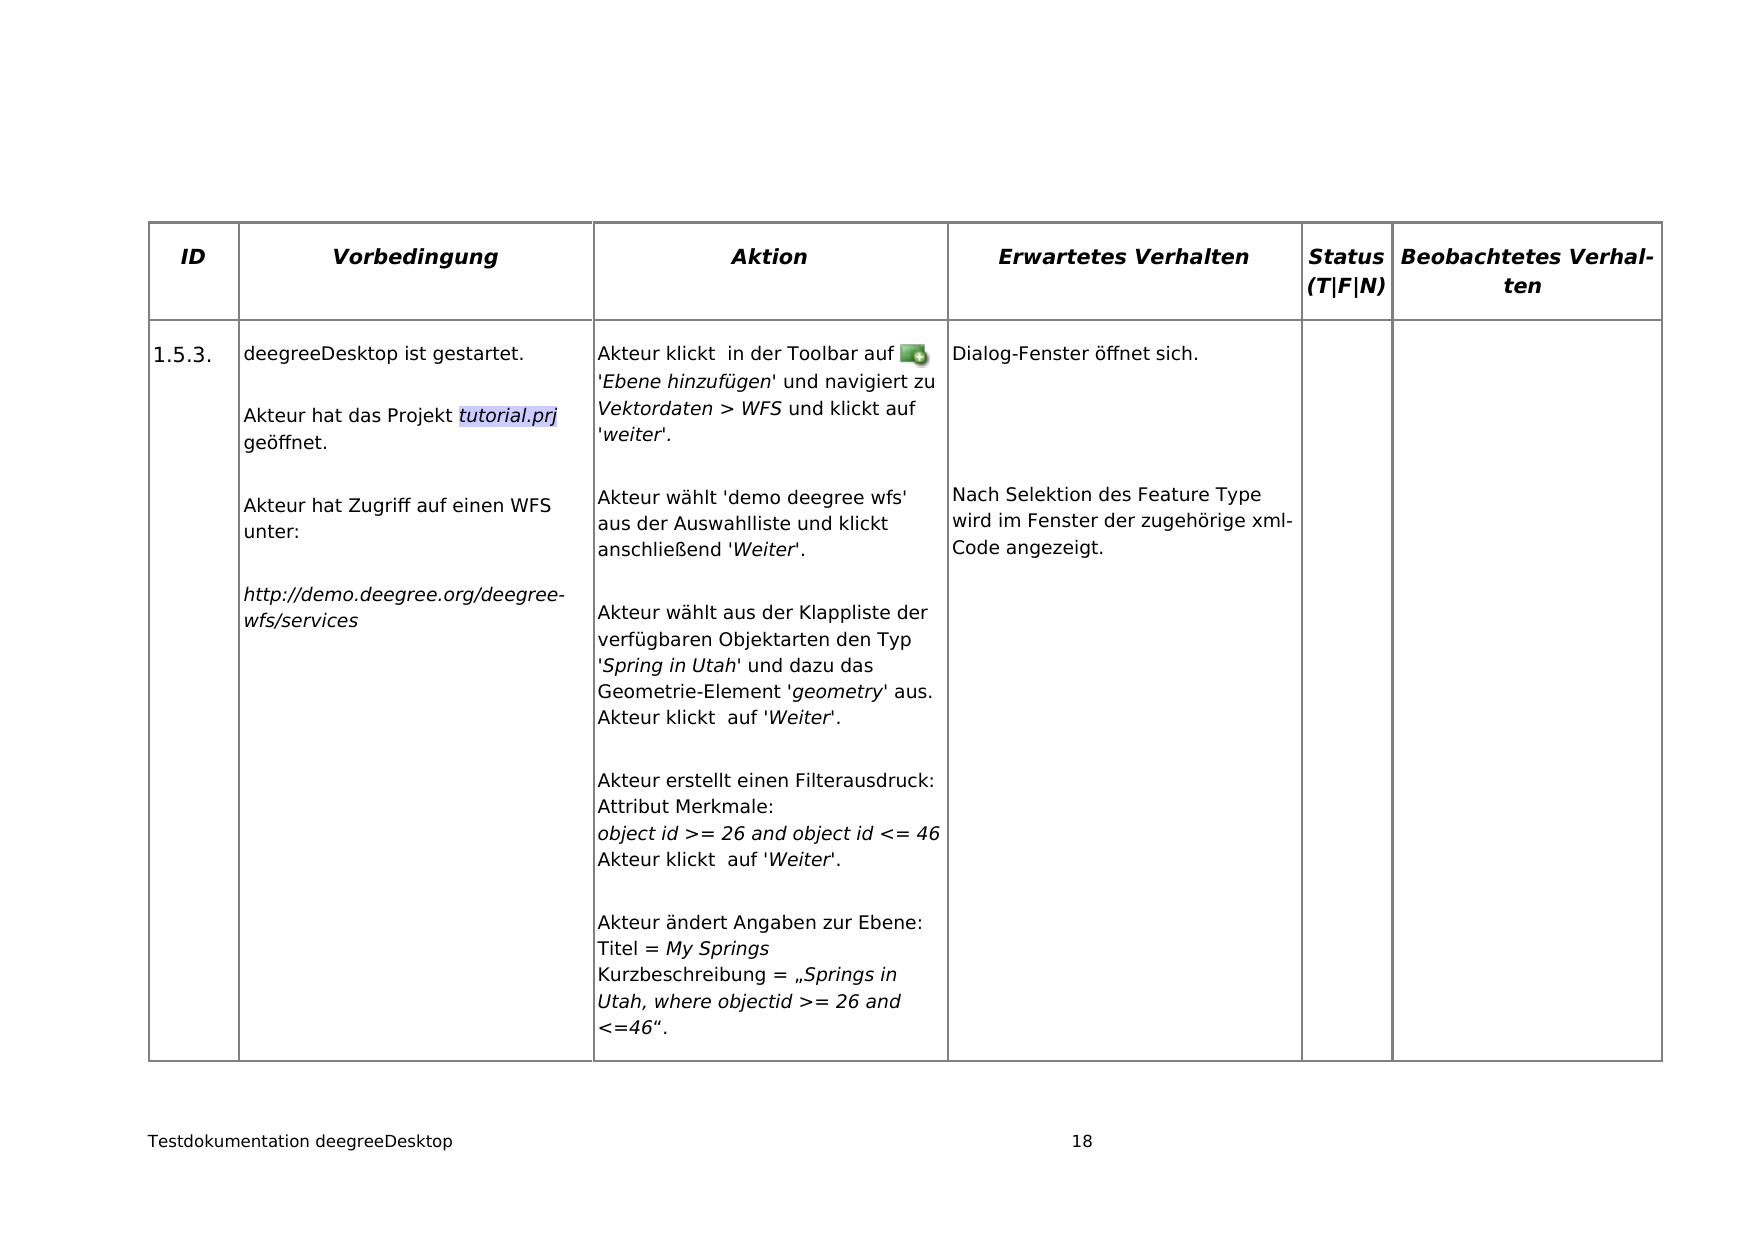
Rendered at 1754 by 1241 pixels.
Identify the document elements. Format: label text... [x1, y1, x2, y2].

table_header Status (T|F|N) [1303, 224, 1391, 319]
table_header Aktion [595, 224, 947, 319]
table_header Erwartetes Verhalten [949, 224, 1301, 319]
table_cell Akteur klickt in der Toolbar auf 'Ebene hinzufügen' und navigiert zu Vektordaten > WFS und klickt auf 'weiter'. Akteur wählt 'demo deegree wfs' aus der Auswahlliste und klickt anschließend 'Weiter'. Akteur wählt aus der Klappliste der verfügbaren Objektarten den Typ 'Spring in Utah' und dazu das Geometrie-Element 'geometry' aus. Akteur klickt auf 'Weiter'. Akteur erstellt einen Filterausdruck: Attribut Merkmale: object id >= 26 and object id <= 46 Akteur klickt auf 'Weiter'. Akteur ändert Angaben zur Ebene: Titel = My Springs Kurzbeschreibung = „Springs in Utah, where objectid >= 26 and <=46“. [595, 321, 947, 1060]
table_header Beobachtetes Verhal­ten [1394, 224, 1661, 319]
picture [900, 343, 930, 368]
table_header ID [150, 224, 238, 319]
table_header Vorbedingung [240, 224, 592, 319]
table_cell deegreeDesktop ist gestartet. Akteur hat das Projekt tutorial.prj geöffnet. Akteur hat Zugriff auf einen WFS unter: http://demo.deegree.org/deegree-wfs/services [240, 321, 592, 1060]
table_cell Dialog-Fenster öffnet sich. Nach Selektion des Feature Type wird im Fenster der zugehörige xml-Code angezeigt. [949, 321, 1301, 1060]
table_cell [1303, 321, 1391, 1060]
table_cell [150, 321, 238, 1060]
table_cell [1394, 321, 1661, 1060]
